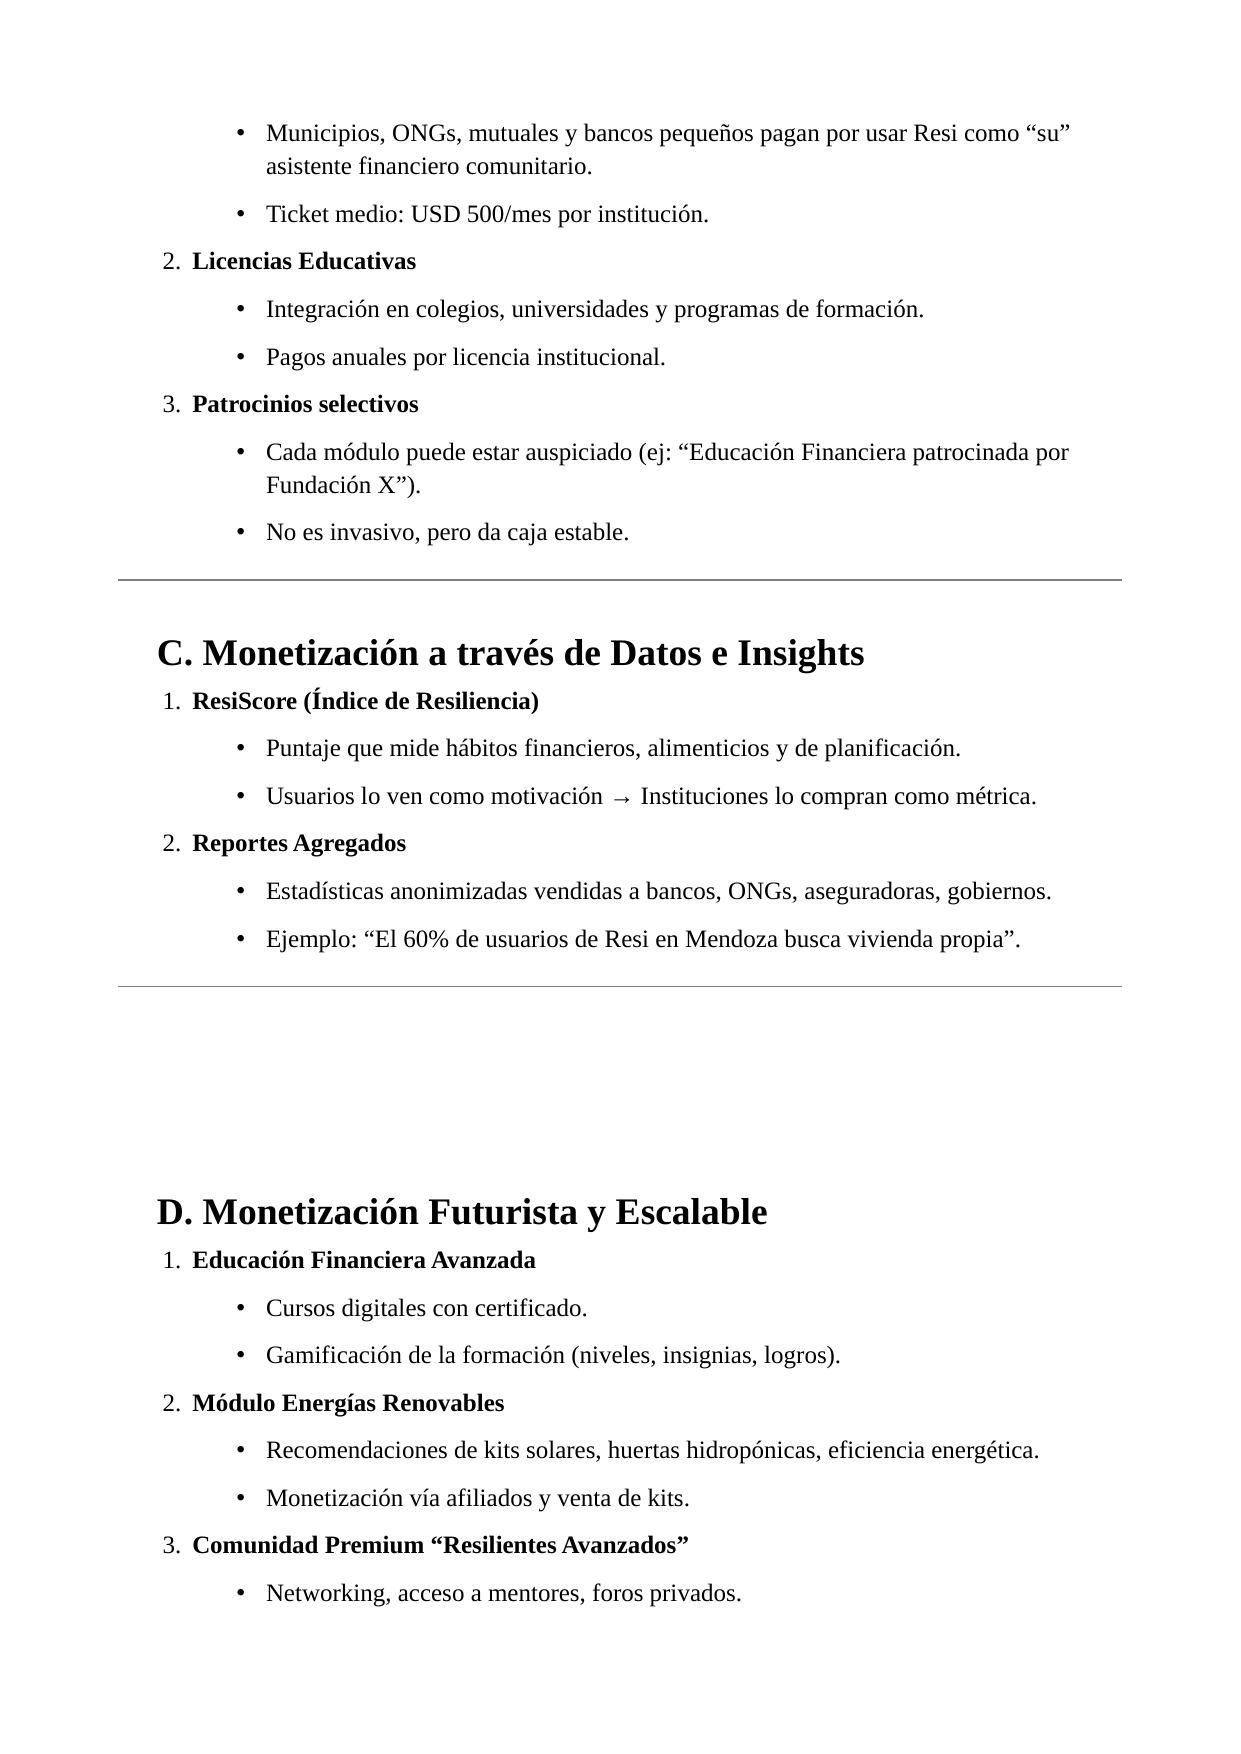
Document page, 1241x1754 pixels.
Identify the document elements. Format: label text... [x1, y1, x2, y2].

list Monetización vía afiliados y venta de kits. [236, 1483, 1122, 1512]
list Cada módulo puede estar auspiciado (ej: “Educación Financiera patrocinada por Fundación X”). [236, 437, 1122, 498]
subtitle 🔹 D. Monetización Futurista y Escalable [118, 1189, 1122, 1232]
list Municipios, ONGs, mutuales y bancos pequeños pagan por usar Resi como “su” asistente financiero comunitario. [236, 118, 1122, 180]
list Reportes Agregados [162, 828, 1122, 857]
list Pagos anuales por licencia institucional. [236, 342, 1122, 370]
list Recomendaciones de kits solares, huertas hidropónicas, eficiencia energética. [236, 1435, 1122, 1464]
list Gamificación de la formación (niveles, insignias, logros). [236, 1340, 1122, 1369]
list Licencias Educativas [162, 246, 1122, 275]
list Puntaje que mide hábitos financieros, alimenticios y de planificación. [236, 733, 1122, 762]
list Usuarios lo ven como motivación → Instituciones lo compran como métrica. [236, 781, 1122, 810]
list Educación Financiera Avanzada [162, 1245, 1122, 1274]
list Módulo Energías Renovables [162, 1388, 1122, 1417]
list Ejemplo: “El 60% de usuarios de Resi en Mendoza busca vivienda propia”. [236, 924, 1122, 952]
subtitle 🔹 C. Monetización a través de Datos e Insights [118, 630, 1122, 673]
list Comunidad Premium “Resilientes Avanzados” [162, 1531, 1122, 1559]
list Cursos digitales con certificado. [236, 1293, 1122, 1321]
list Ticket medio: USD 500/mes por institución. [236, 199, 1122, 227]
list Integración en colegios, universidades y programas de formación. [236, 294, 1122, 323]
list ResiScore (Índice de Resiliencia) [162, 686, 1122, 714]
list Estadísticas anonimizadas vendidas a bancos, ONGs, aseguradoras, gobiernos. [236, 876, 1122, 905]
list Networking, acceso a mentores, foros privados. [236, 1578, 1122, 1607]
list No es invasivo, pero da caja estable. [236, 517, 1122, 546]
list Patrocinios selectivos [162, 389, 1122, 418]
